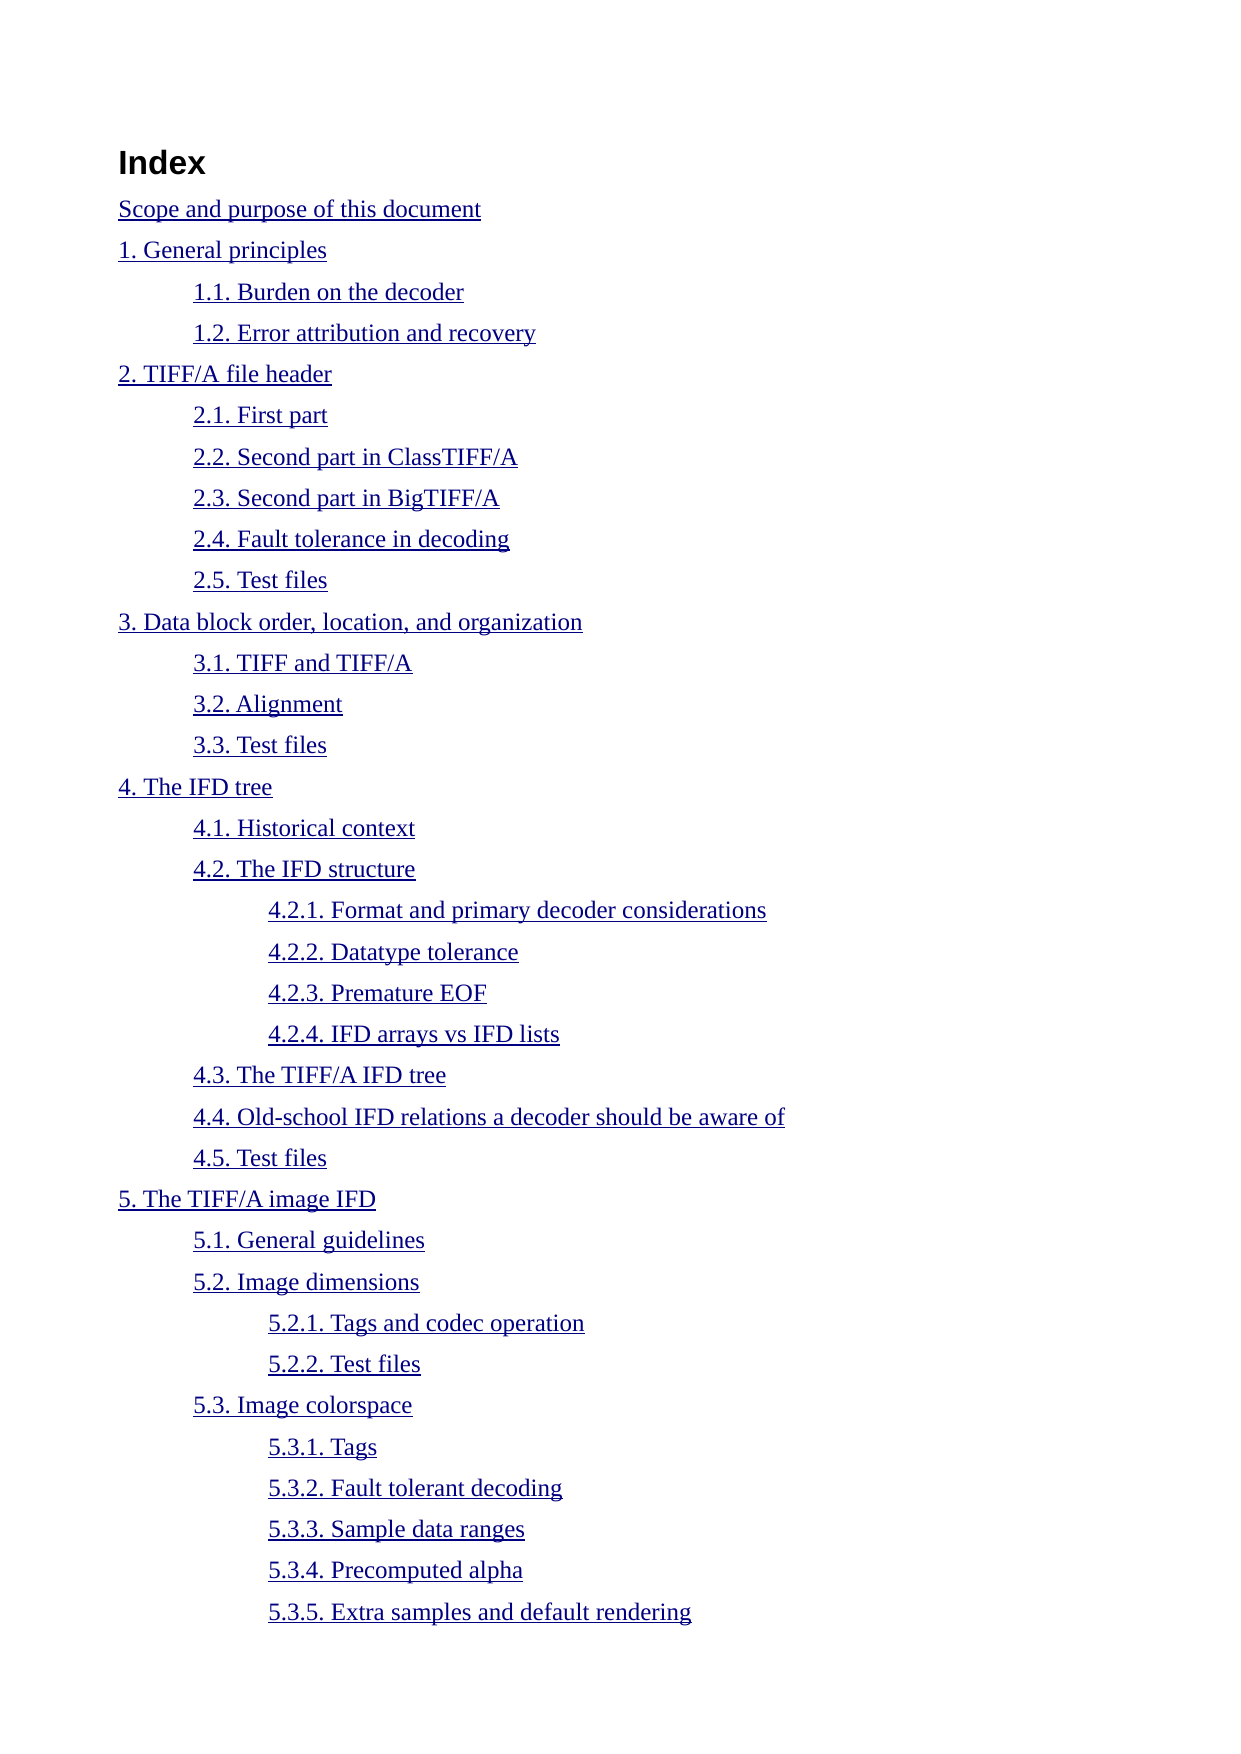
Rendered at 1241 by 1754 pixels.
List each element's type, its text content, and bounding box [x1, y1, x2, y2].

subtitle 5.3. Image colorspace [118, 1391, 1122, 1419]
subtitle 2.1. First part [118, 401, 1122, 429]
subtitle 4.2.4. IFD arrays vs IFD lists [118, 1019, 1122, 1048]
subtitle 4. The IFD tree [118, 772, 1122, 801]
subtitle 5.1. General guidelines [118, 1226, 1122, 1254]
subtitle 4.5. Test files [118, 1143, 1122, 1172]
subtitle 5.2.2. Test files [118, 1349, 1122, 1378]
subtitle 2. TIFF/A file header [118, 359, 1122, 388]
subtitle 1.2. Error attribution and recovery [118, 318, 1122, 347]
subtitle 5.3.1. Tags [118, 1432, 1122, 1461]
subtitle 4.2.3. Premature EOF [118, 978, 1122, 1007]
subtitle 4.1. Historical context [118, 813, 1122, 842]
subtitle 2.2. Second part in ClassTIFF/A [118, 442, 1122, 471]
subtitle 5.3.5. Extra samples and default rendering [118, 1597, 1122, 1626]
subtitle Scope and purpose of this document [118, 194, 1122, 223]
subtitle 3.3. Test files [118, 731, 1122, 759]
subtitle Index [118, 143, 1122, 182]
subtitle 3.1. TIFF and TIFF/A [118, 648, 1122, 677]
subtitle 5.2. Image dimensions [118, 1267, 1122, 1296]
subtitle 2.5. Test files [118, 566, 1122, 594]
subtitle 4.2.1. Format and primary decoder considerations [118, 896, 1122, 924]
subtitle 5. The TIFF/A image IFD [118, 1184, 1122, 1213]
subtitle 5.2.1. Tags and codec operation [118, 1308, 1122, 1337]
subtitle 5.3.4. Precomputed alpha [118, 1556, 1122, 1584]
subtitle 2.3. Second part in BigTIFF/A [118, 483, 1122, 512]
subtitle 3. Data block order, location, and organization [118, 607, 1122, 636]
subtitle 4.2. The IFD structure [118, 854, 1122, 883]
subtitle 1. General principles [118, 236, 1122, 264]
subtitle 5.3.3. Sample data ranges [118, 1514, 1122, 1543]
subtitle 4.4. Old-school IFD relations a decoder should be aware of [118, 1102, 1122, 1131]
subtitle 1.1. Burden on the decoder [118, 277, 1122, 306]
subtitle 5.3.2. Fault tolerant decoding [118, 1473, 1122, 1502]
subtitle 4.2.2. Datatype tolerance [118, 937, 1122, 966]
subtitle 3.2. Alignment [118, 689, 1122, 718]
subtitle 2.4. Fault tolerance in decoding [118, 524, 1122, 553]
subtitle 4.3. The TIFF/A IFD tree [118, 1061, 1122, 1089]
